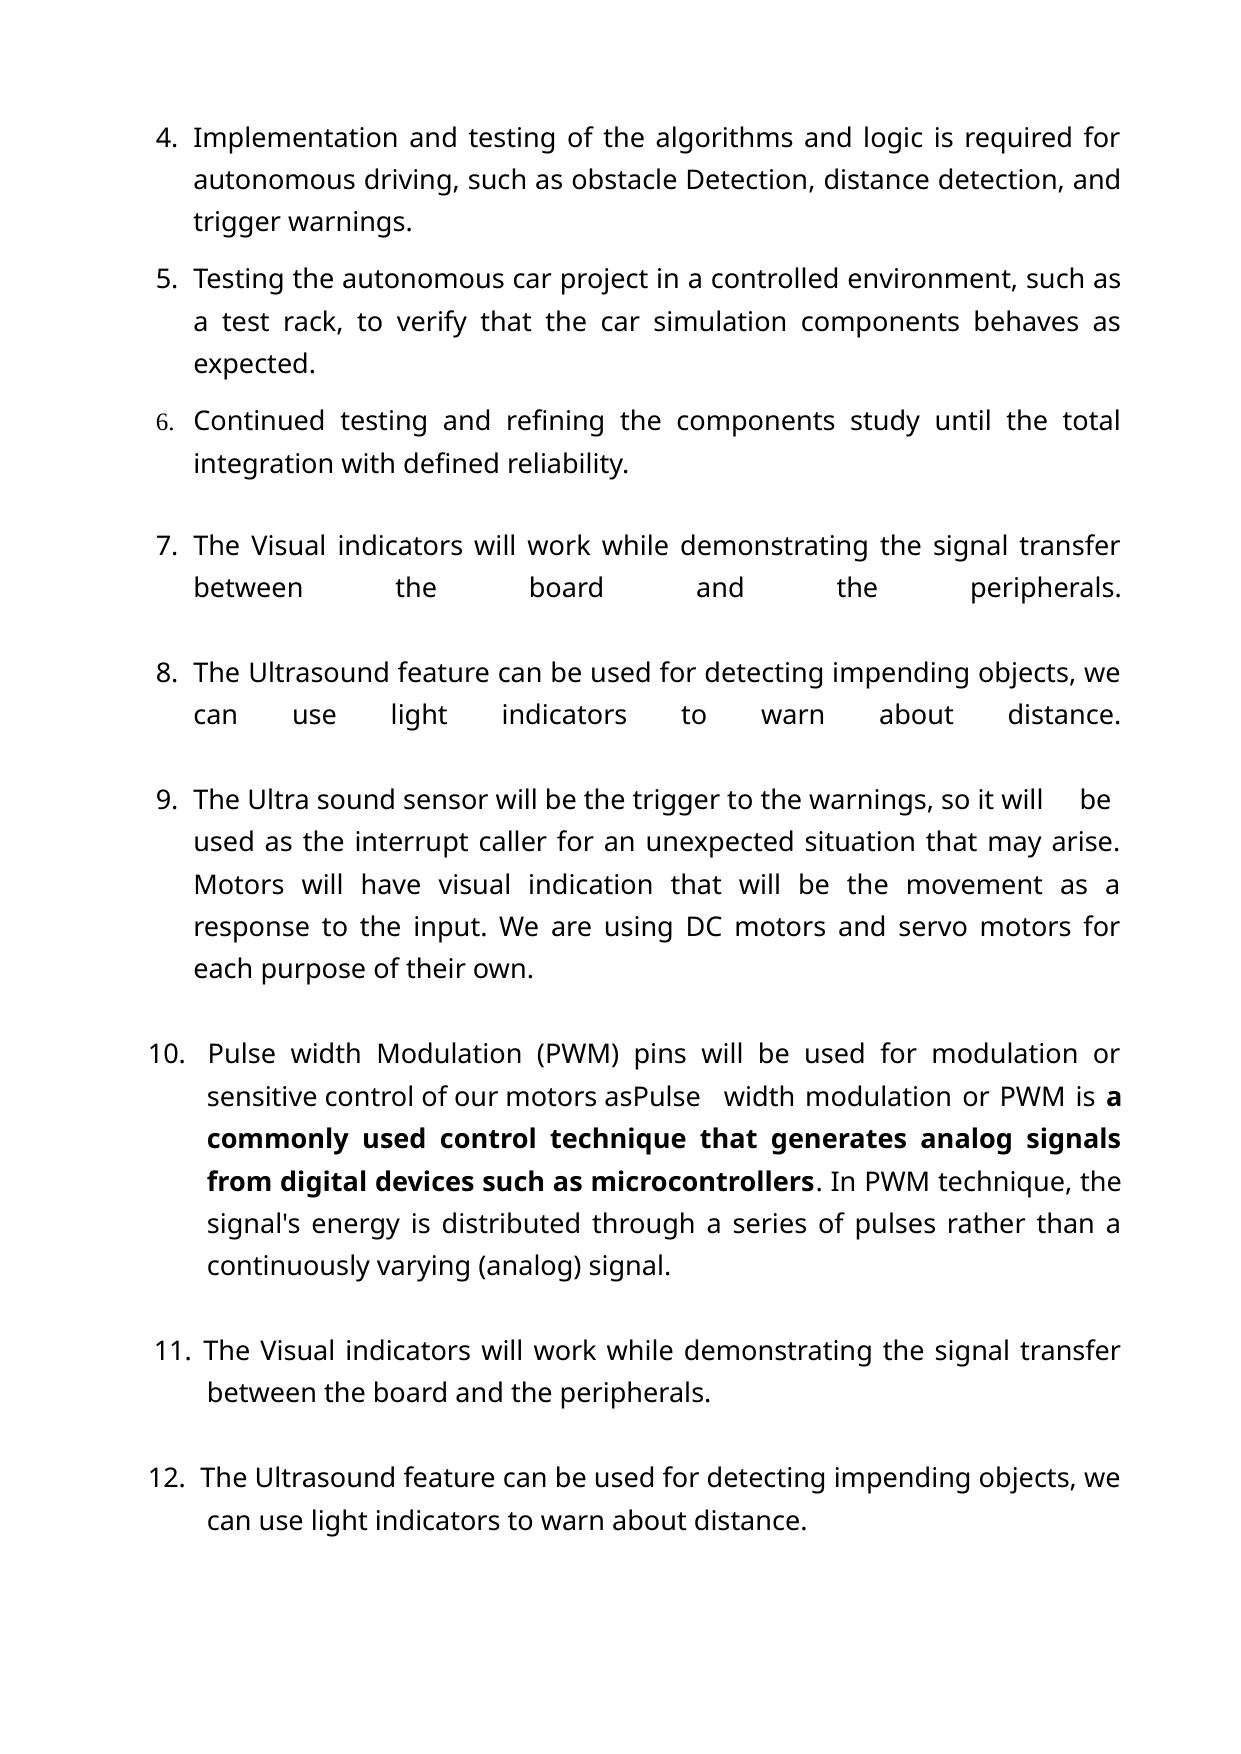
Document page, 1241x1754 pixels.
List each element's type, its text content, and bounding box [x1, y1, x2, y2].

list The Visual indicators will work while demonstrating the signal transfer between the board and the peripherals. [156, 526, 1122, 648]
list Testing the autonomous car project in a controlled environment, such as a test rack, to verify that the car simulation components behaves as expected. [156, 260, 1122, 382]
list The Visual indicators will work while demonstrating the signal transfer between the board and the peripherals. [153, 1332, 1122, 1411]
list Pulse width Modulation (PWM) pins will be used for modulation or sensitive control of our motors asPulse width modulation or PWM is a commonly used control technique that generates analog signals from digital devices such as microcontrollers. In PWM technique, the signal's energy is distributed through a series of pulses rather than a continuously varying (analog) signal. [148, 1035, 1122, 1284]
list Implementation and testing of the algorithms and logic is required for autonomous driving, such as obstacle Detection, distance detection, and trigger warnings. [156, 118, 1122, 240]
list The Ultrasound feature can be used for detecting impending objects, we can use light indicators to warn about distance. [148, 1459, 1122, 1538]
list The Ultra sound sensor will be the trigger to the warnings, so it will be used as the interrupt caller for an unexpected situation that may arise. Motors will have visual indication that will be the movement as a response to the input. We are using DC motors and servo motors for each purpose of their own. [156, 780, 1122, 987]
list The Ultrasound feature can be used for detecting impending objects, we can use light indicators to warn about distance. [156, 653, 1122, 775]
list Continued testing and refining the components study until the total integration with defined reliability. [156, 402, 1122, 481]
